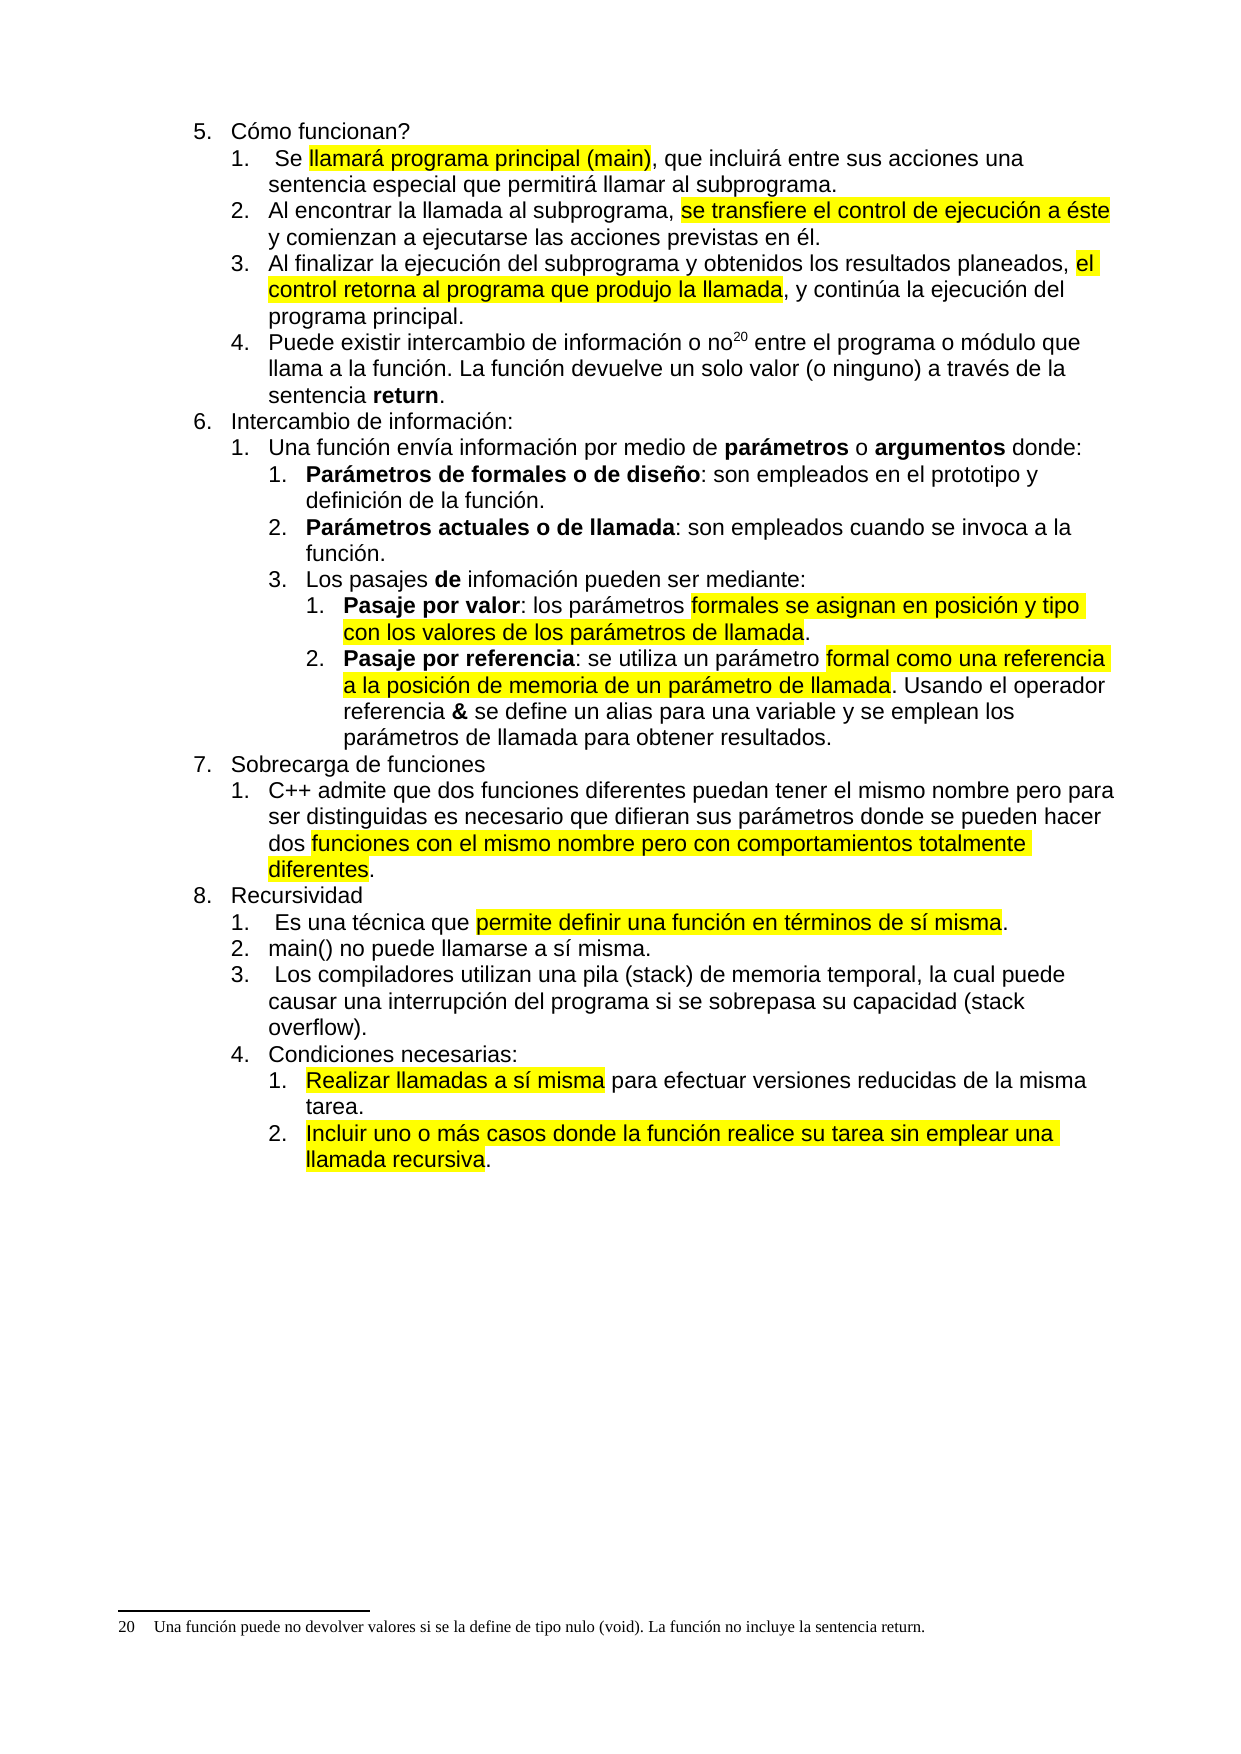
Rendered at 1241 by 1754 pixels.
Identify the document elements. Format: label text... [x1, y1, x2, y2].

list Al finalizar la ejecución del subprograma y obtenidos los resultados planeados, el control retorna al programa que produjo la llamada, y continúa la ejecución del programa principal. [231, 250, 1122, 329]
list Al encontrar la llamada al subprograma, se transfiere el control de ejecución a éste y comienzan a ejecutarse las acciones previstas en él. [231, 197, 1122, 250]
list Se llamará programa principal (main), que incluirá entre sus acciones una sentencia especial que permitirá llamar al subprograma. [231, 144, 1122, 197]
list Incluir uno o más casos donde la función realice su tarea sin emplear una llamada recursiva. [268, 1119, 1122, 1172]
list Los pasajes de infomación pueden ser mediante: [268, 566, 1122, 592]
list C++ admite que dos funciones diferentes puedan tener el mismo nombre pero para ser distinguidas es necesario que difieran sus parámetros donde se pueden hacer dos funciones con el mismo nombre pero con comportamientos totalmente diferentes. [231, 777, 1122, 882]
list main() no puede llamarse a sí misma. [231, 935, 1122, 961]
list Parámetros de formales o de diseño: son empleados en el prototipo y definición de la función. [268, 461, 1122, 513]
list Intercambio de información: [193, 408, 1122, 434]
list Parámetros actuales o de llamada: son empleados cuando se invoca a la función. [268, 513, 1122, 566]
list Una función envía información por medio de parámetros o argumentos donde: [231, 434, 1122, 461]
list Pasaje por valor: los parámetros formales se asignan en posición y tipo con los valores de los parámetros de llamada. [306, 592, 1122, 645]
list Condiciones necesarias: [231, 1041, 1122, 1067]
list Puede existir intercambio de información o no entre el programa o módulo que llama a la función. La función devuelve un solo valor (o ninguno) a través de la sentencia return. [231, 329, 1122, 408]
list Pasaje por referencia: se utiliza un parámetro formal como una referencia a la posición de memoria de un parámetro de llamada. Usando el operador referencia & se define un alias para una variable y se emplean los parámetros de llamada para obtener resultados. [306, 645, 1122, 751]
list Cómo funcionan? [193, 118, 1122, 144]
list Recursividad [193, 882, 1122, 909]
list Una función puede no devolver valores si se la define de tipo nulo (void). La función no incluye la sentencia return. [118, 1617, 1122, 1636]
list Es una técnica que permite definir una función en términos de sí misma. [231, 909, 1122, 935]
list Sobrecarga de funciones [193, 751, 1122, 777]
list Los compiladores utilizan una pila (stack) de memoria temporal, la cual puede causar una interrupción del programa si se sobrepasa su capacidad (stack overflow). [231, 961, 1122, 1041]
list Realizar llamadas a sí misma para efectuar versiones reducidas de la misma tarea. [268, 1067, 1122, 1119]
